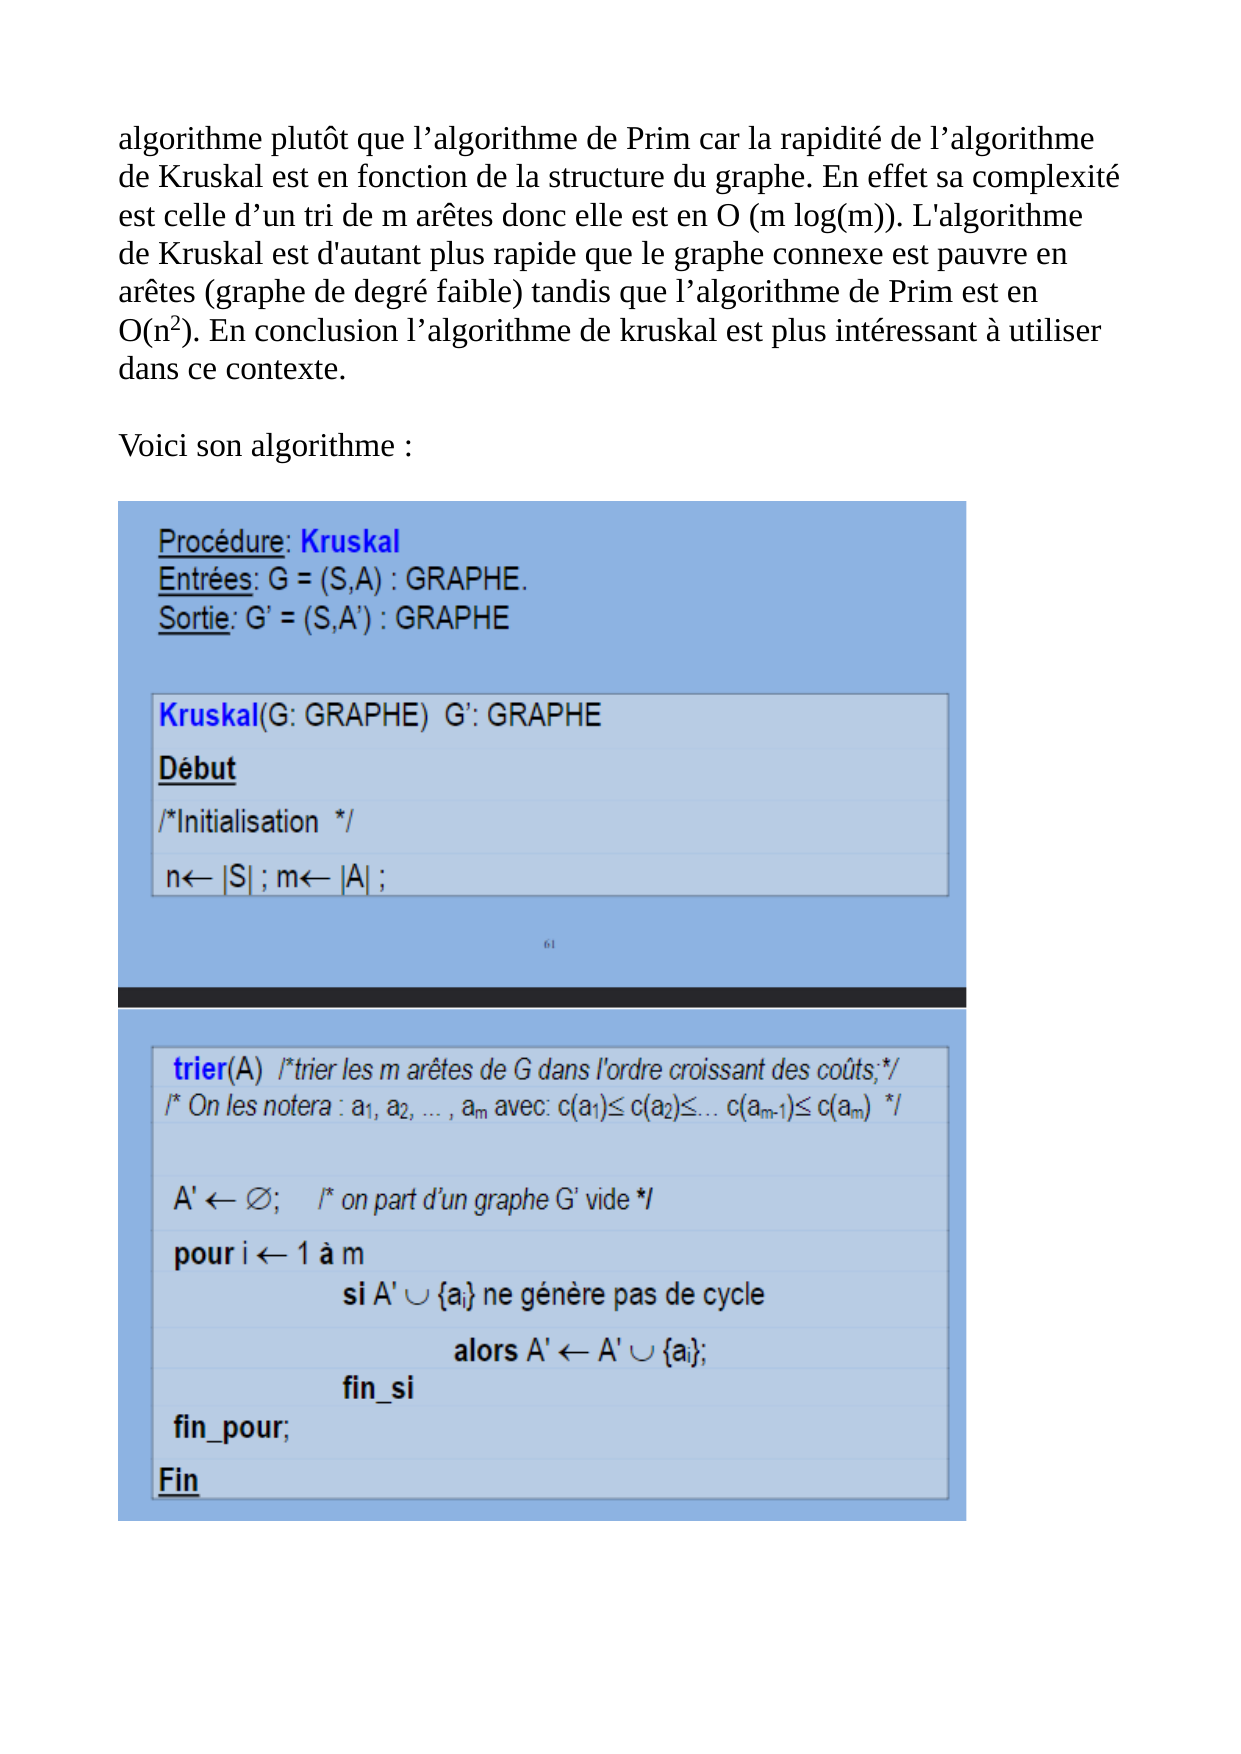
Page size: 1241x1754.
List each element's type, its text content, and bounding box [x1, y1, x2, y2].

text algorithme plutôt que l’algorithme de Prim car la rapidité de l’algorithme de Kruskal est en fonction de la structure du graphe. En effet sa complexité est celle d’un tri de m arêtes donc elle est en O (m log(m)). L'algorithme de Kruskal est d'autant plus rapide que le graphe connexe est pauvre en arêtes (graphe de degré faible) tandis que l’algorithme de Prim est en O(n2). En conclusion l’algorithme de kruskal est plus intéressant à utiliser dans ce contexte. [118, 118, 1122, 386]
text Voici son algorithme : [118, 425, 1122, 463]
